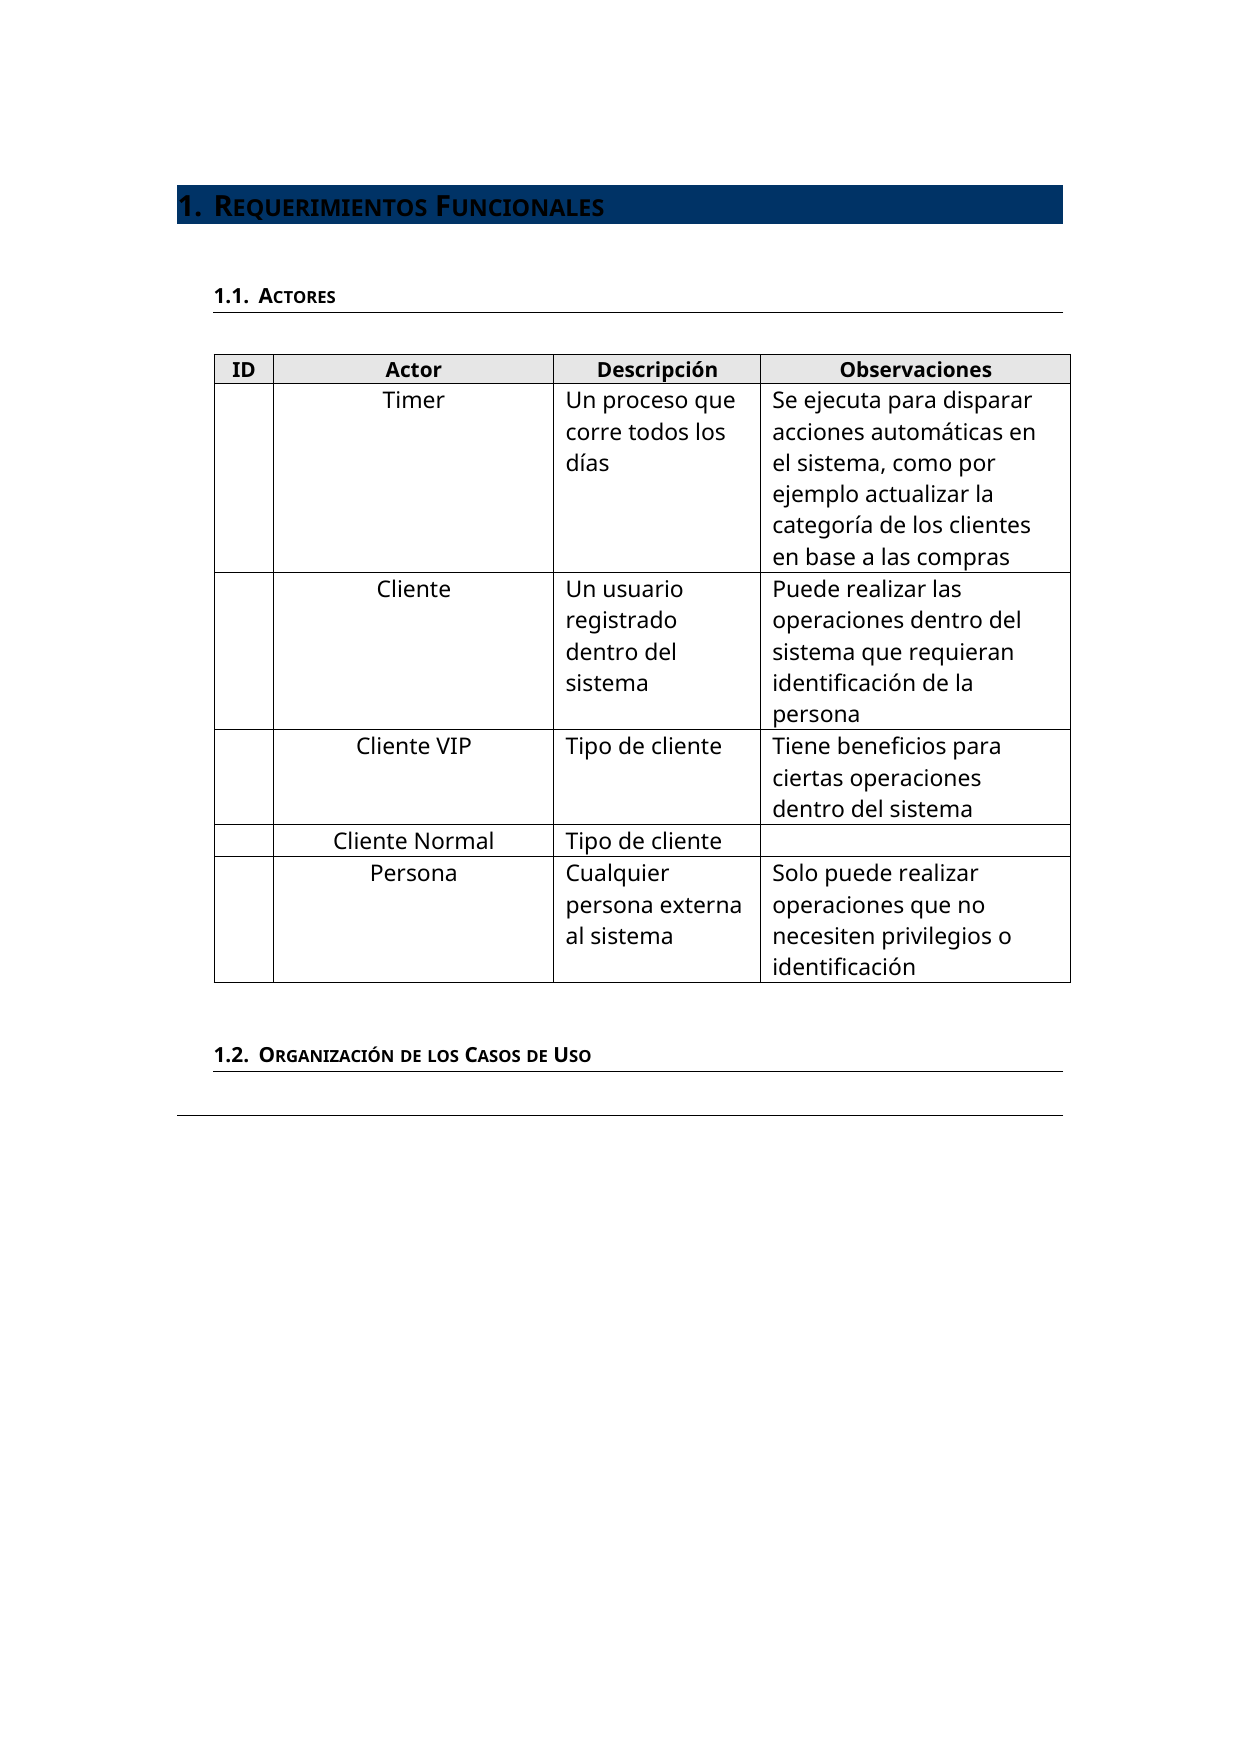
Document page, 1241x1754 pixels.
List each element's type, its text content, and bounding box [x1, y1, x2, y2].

table_header ID [215, 355, 273, 383]
subtitle Actores [213, 281, 1063, 312]
table_cell [761, 825, 1070, 856]
table_cell Un usuario registrado dentro del sistema [554, 573, 760, 729]
table_cell Cliente Normal [274, 825, 553, 856]
table_cell Tipo de cliente [554, 825, 760, 856]
table_cell Cliente VIP [274, 730, 553, 824]
table_cell Se ejecuta para disparar acciones automáticas en el sistema, como por ejemplo actualizar la categoría de los clientes en base a las compras [761, 384, 1070, 572]
table_cell [215, 730, 273, 824]
table_cell Puede realizar las operaciones dentro del sistema que requieran identificación de la persona [761, 573, 1070, 729]
table_cell [215, 857, 273, 982]
subtitle Requerimientos Funcionales [177, 185, 1063, 224]
table_cell [215, 825, 273, 856]
table_cell [215, 573, 273, 729]
table_cell Persona [274, 857, 553, 982]
table_cell Timer [274, 384, 553, 572]
table_cell Solo puede realizar operaciones que no necesiten privilegios o identificación [761, 857, 1070, 982]
table_cell Tiene beneficios para ciertas operaciones dentro del sistema [761, 730, 1070, 824]
table_cell Un proceso que corre todos los días [554, 384, 760, 572]
table_header Actor [274, 355, 553, 383]
table_cell Tipo de cliente [554, 730, 760, 824]
table_cell [215, 384, 273, 572]
table_header Observaciones [761, 355, 1070, 383]
table_header Descripción [554, 355, 760, 383]
table_cell Cualquier persona externa al sistema [554, 857, 760, 982]
table_cell Cliente [274, 573, 553, 729]
subtitle Organización de los Casos de Uso [213, 1040, 1063, 1071]
